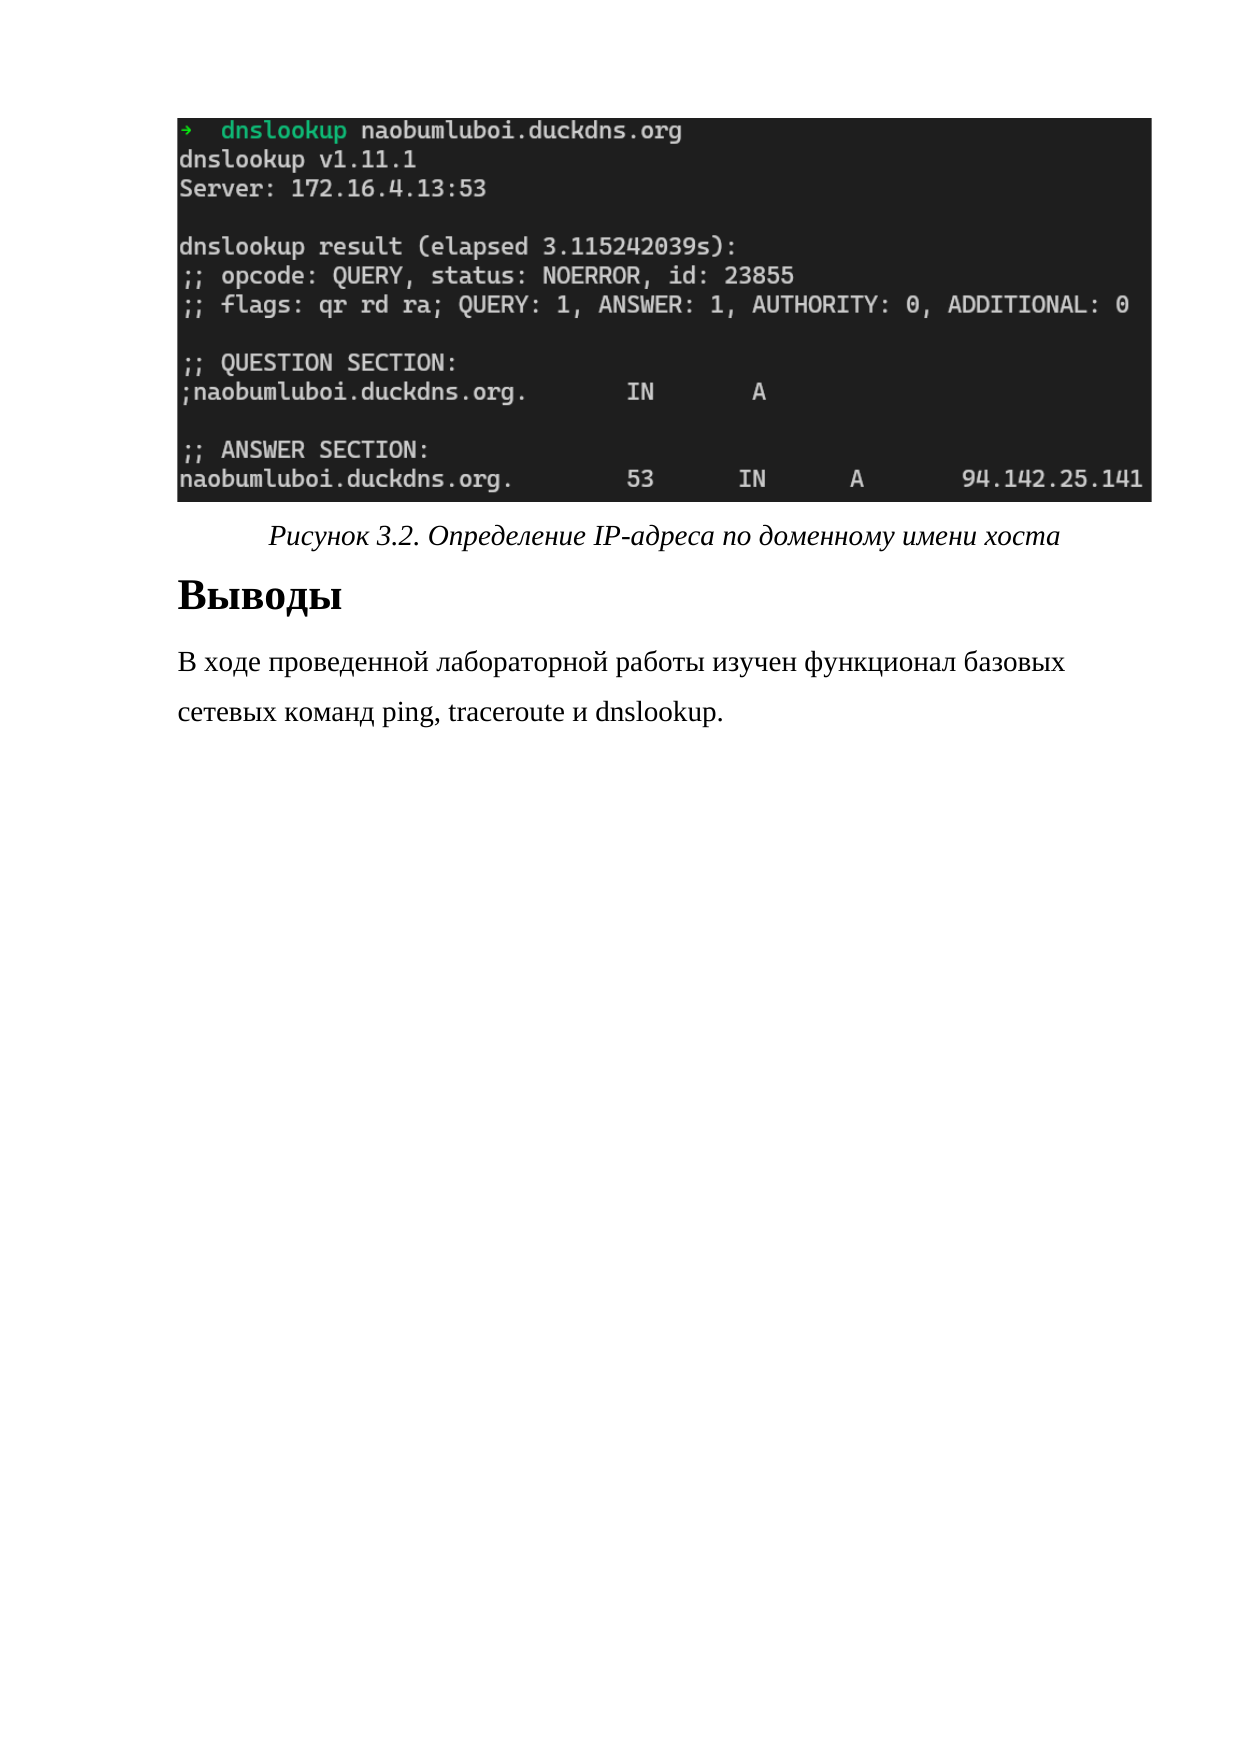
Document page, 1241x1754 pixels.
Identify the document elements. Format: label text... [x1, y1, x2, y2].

text Рисунок 3.2. Определение IP-адреса по доменному имени хоста [177, 502, 1152, 552]
text Выводы [177, 569, 1152, 619]
text В ходе проведенной лабораторной работы изучен функционал базовых сетевых команд ping, traceroute и dnslookup. [177, 644, 1152, 728]
picture [177, 118, 1152, 502]
